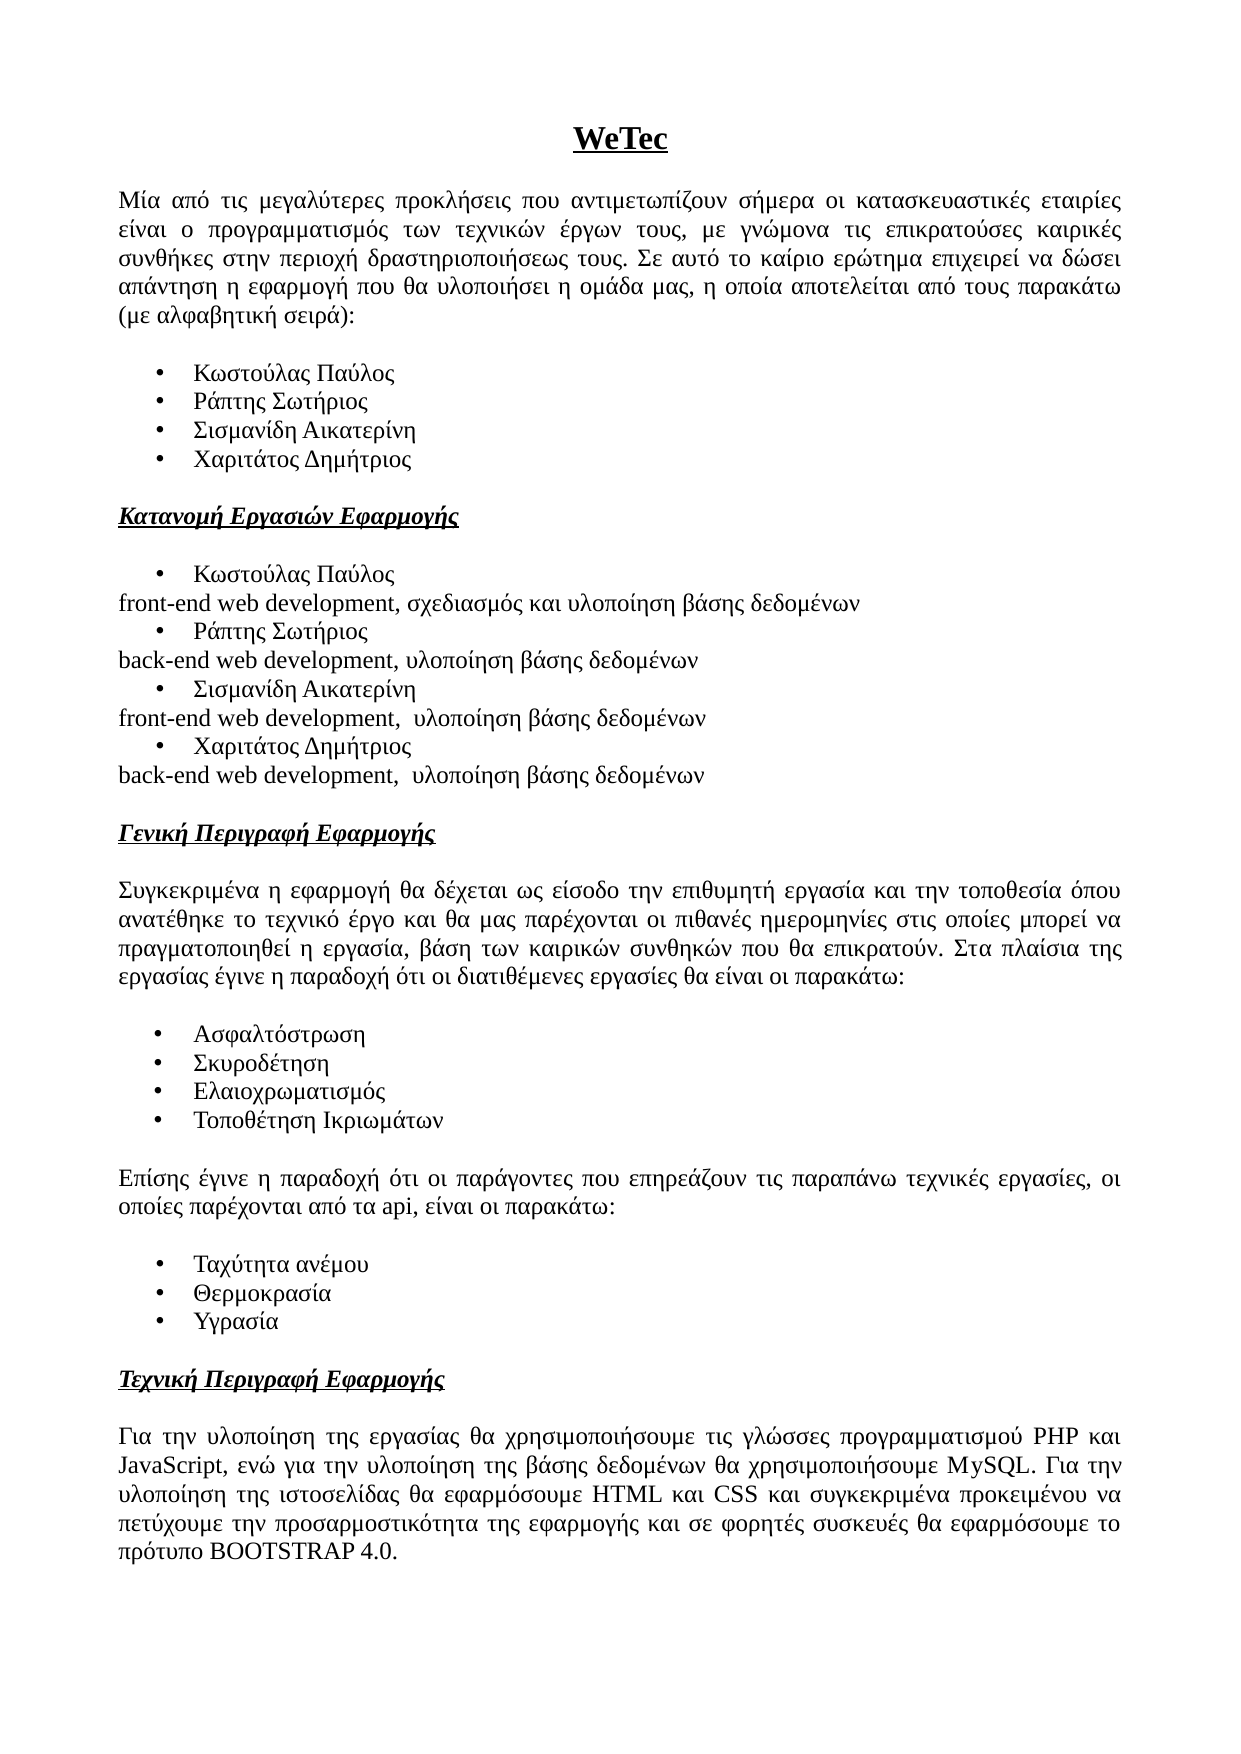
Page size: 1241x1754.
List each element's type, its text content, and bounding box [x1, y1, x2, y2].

list Χαριτάτος Δημήτριος [156, 444, 1122, 473]
text Τεχνική Περιγραφή Εφαρμογής [118, 1364, 1122, 1393]
list Ταχύτητα ανέμου [156, 1249, 1122, 1278]
list Σισμανίδη Αικατερίνη [156, 674, 1122, 703]
list Κωστούλας Παύλος [156, 559, 1122, 588]
list Θερμοκρασία [156, 1278, 1122, 1306]
list Ράπτης Σωτήριος [156, 386, 1122, 415]
list Επίσης έγινε η παραδοχή ότι οι παράγοντες που επηρεάζουν τις παραπάνω τεχνικές εργασίες, οι οποίες παρέχονται από τα api, είναι οι παρακάτω: [118, 1163, 1122, 1220]
text Για την υλοποίηση της εργασίας θα χρησιμοποιήσουμε τις γλώσσες προγραμματισμού PHP και JavaScript, ενώ για την υλοποίηση της βάσης δεδομένων θα χρησιμοποιήσουμε MySQL. Για την υλοποίηση της ιστοσελίδας θα εφαρμόσουμε HTML και CSS και συγκεκριμένα προκειμένου να πετύχουμε την προσαρμοστικότητα της εφαρμογής και σε φορητές συσκευές θα εφαρμόσουμε το πρότυπο BOOTSTRAP 4.0. [118, 1421, 1122, 1565]
text front-end web development, υλοποίηση βάσης δεδομένων [118, 703, 1122, 731]
list Κωστούλας Παύλος [156, 358, 1122, 386]
text back-end web development, υλοποίηση βάσης δεδομένων [118, 645, 1122, 674]
text Μία από τις μεγαλύτερες προκλήσεις που αντιμετωπίζουν σήμερα οι κατασκευαστικές εταιρίες είναι ο προγραμματισμός των τεχνικών έργων τους, με γνώμονα τις επικρατούσες καιρικές συνθήκες στην περιοχή δραστηριοποιήσεως τους. Σε αυτό το καίριο ερώτημα επιχειρεί να δώσει απάντηση η εφαρμογή που θα υλοποιήσει η ομάδα μας, η οποία αποτελείται από τους παρακάτω (με αλφαβητική σειρά): [118, 185, 1122, 329]
list Χαριτάτος Δημήτριος [156, 731, 1122, 760]
text Γενική Περιγραφή Εφαρμογής [118, 818, 1122, 846]
list Συγκεκριμένα η εφαρμογή θα δέχεται ως είσοδο την επιθυμητή εργασία και την τοποθεσία όπου ανατέθηκε το τεχνικό έργο και θα μας παρέχονται οι πιθανές ημερομηνίες στις οποίες μπορεί να πραγματοποιηθεί η εργασία, βάση των καιρικών συνθηκών που θα επικρατούν. Στα πλαίσια της εργασίας έγινε η παραδοχή ότι οι διατιθέμενες εργασίες θα είναι οι παρακάτω: [118, 875, 1122, 990]
text back-end web development, υλοποίηση βάσης δεδομένων [118, 760, 1122, 789]
list Ασφαλτόστρωση [118, 1019, 1122, 1048]
list Σκυροδέτηση [118, 1048, 1122, 1076]
list Ελαιοχρωματισμός [118, 1076, 1122, 1105]
list Σισμανίδη Αικατερίνη [156, 415, 1122, 444]
text WeTec [118, 118, 1122, 156]
list Τοποθέτηση Ικριωμάτων [118, 1105, 1122, 1134]
list Ράπτης Σωτήριος [156, 616, 1122, 645]
text front-end web development, σχεδιασμός και υλοποίηση βάσης δεδομένων [118, 588, 1122, 616]
text Κατανομή Εργασιών Εφαρμογής [118, 501, 1122, 530]
list Υγρασία [156, 1306, 1122, 1335]
